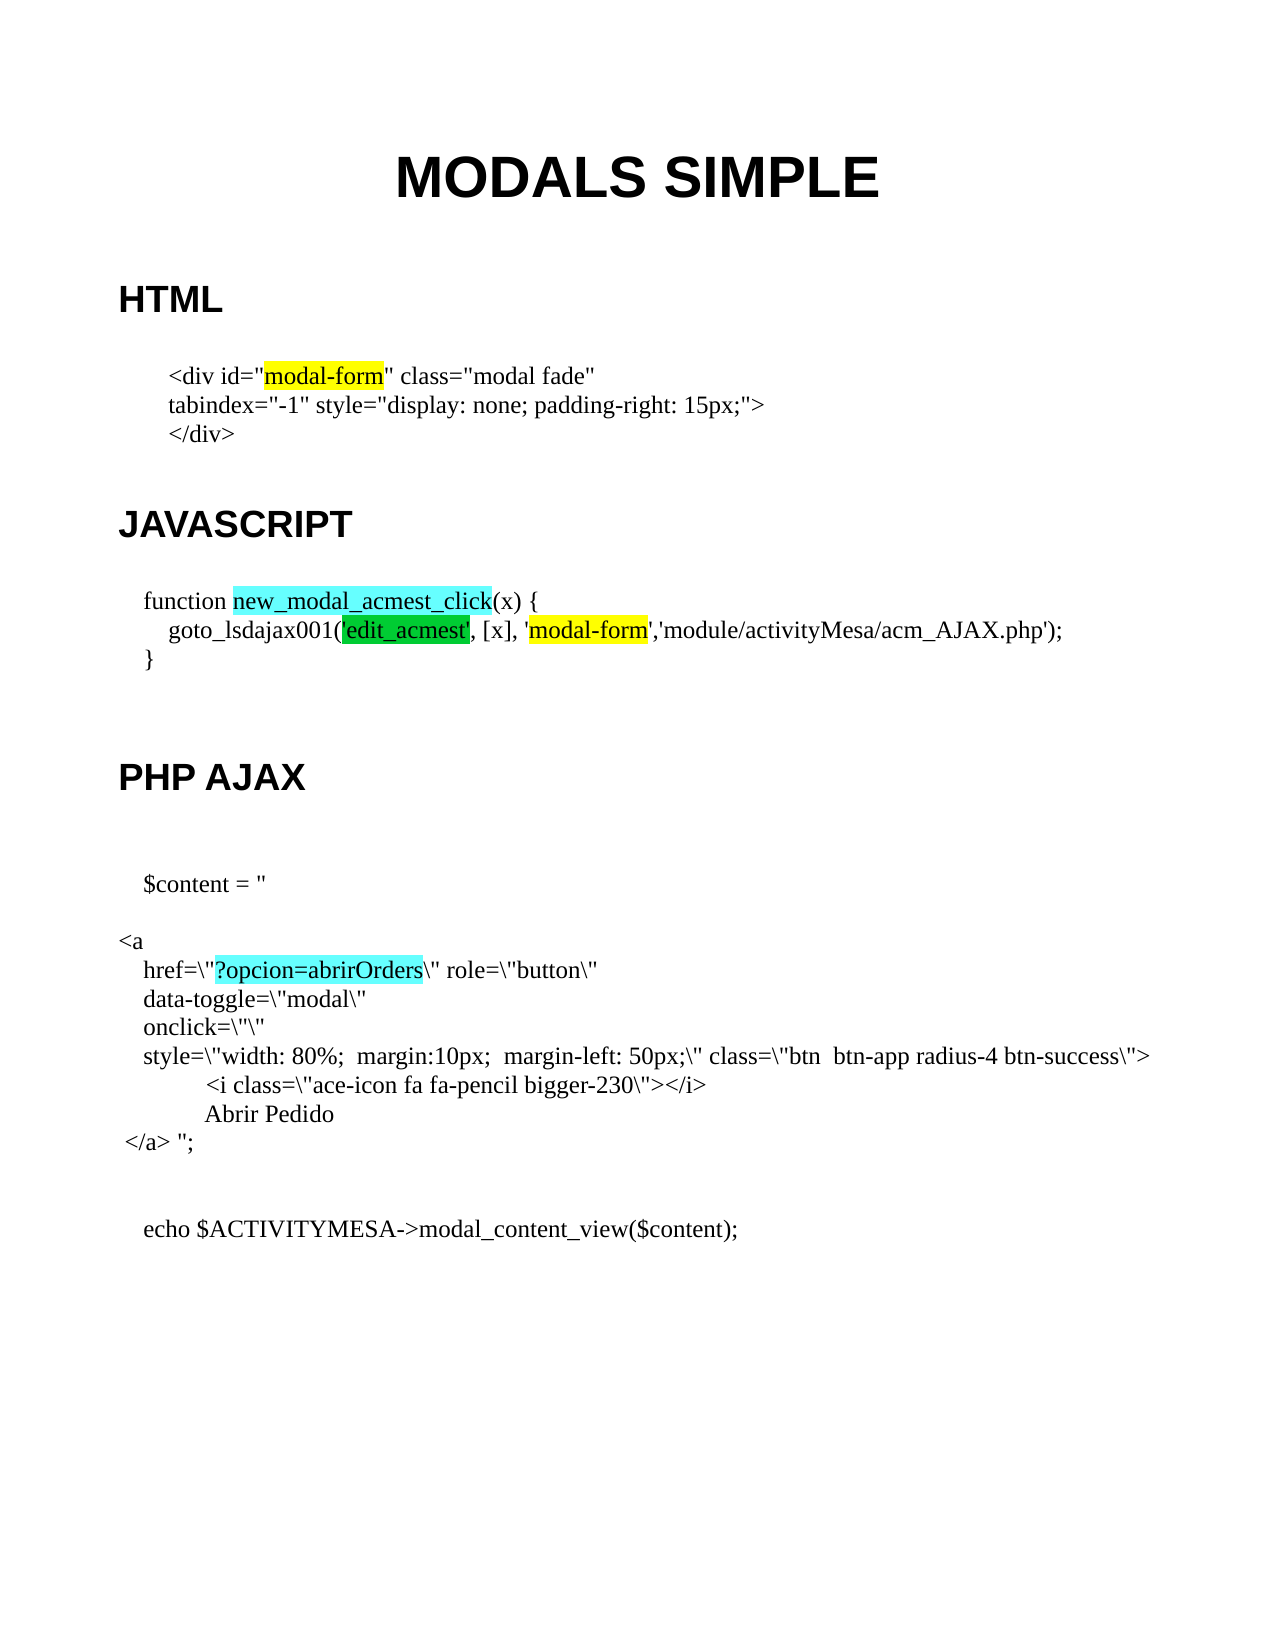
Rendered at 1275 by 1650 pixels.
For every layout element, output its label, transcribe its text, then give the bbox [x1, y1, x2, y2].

subtitle HTML [118, 276, 1157, 320]
text </a> "; [118, 1127, 1157, 1156]
text </div> [118, 419, 1157, 448]
text data-toggle=\"modal\" [118, 984, 1157, 1012]
subtitle JAVASCRIPT [118, 501, 1157, 545]
text <i class=\"ace-icon fa fa-pencil bigger-230\"></i> [118, 1070, 1157, 1099]
text tabindex="-1" style="display: none; padding-right: 15px;"> [118, 390, 1157, 419]
text href=\"?opcion=abrirOrders\" role=\"button\" [118, 955, 1157, 984]
text goto_lsdajax001('edit_acmest', [x], 'modal-form','module/activityMesa/acm_AJAX.php'); [118, 615, 1157, 644]
text } [118, 644, 1157, 672]
subtitle PHP AJAX [118, 755, 1157, 799]
title MODALS SIMPLE [118, 143, 1157, 210]
text <a [118, 926, 1157, 955]
text echo $ACTIVITYMESA->modal_content_view($content); [118, 1214, 1157, 1242]
text $content = " [118, 869, 1157, 897]
text onclick=\"\" [118, 1012, 1157, 1041]
text Abrir Pedido [118, 1099, 1157, 1127]
text style=\"width: 80%; margin:10px; margin-left: 50px;\" class=\"btn btn-app radius-4 btn-success\"> [118, 1041, 1157, 1070]
text <div id="modal-form" class="modal fade" [118, 361, 1157, 390]
text function new_modal_acmest_click(x) { [118, 586, 1157, 615]
